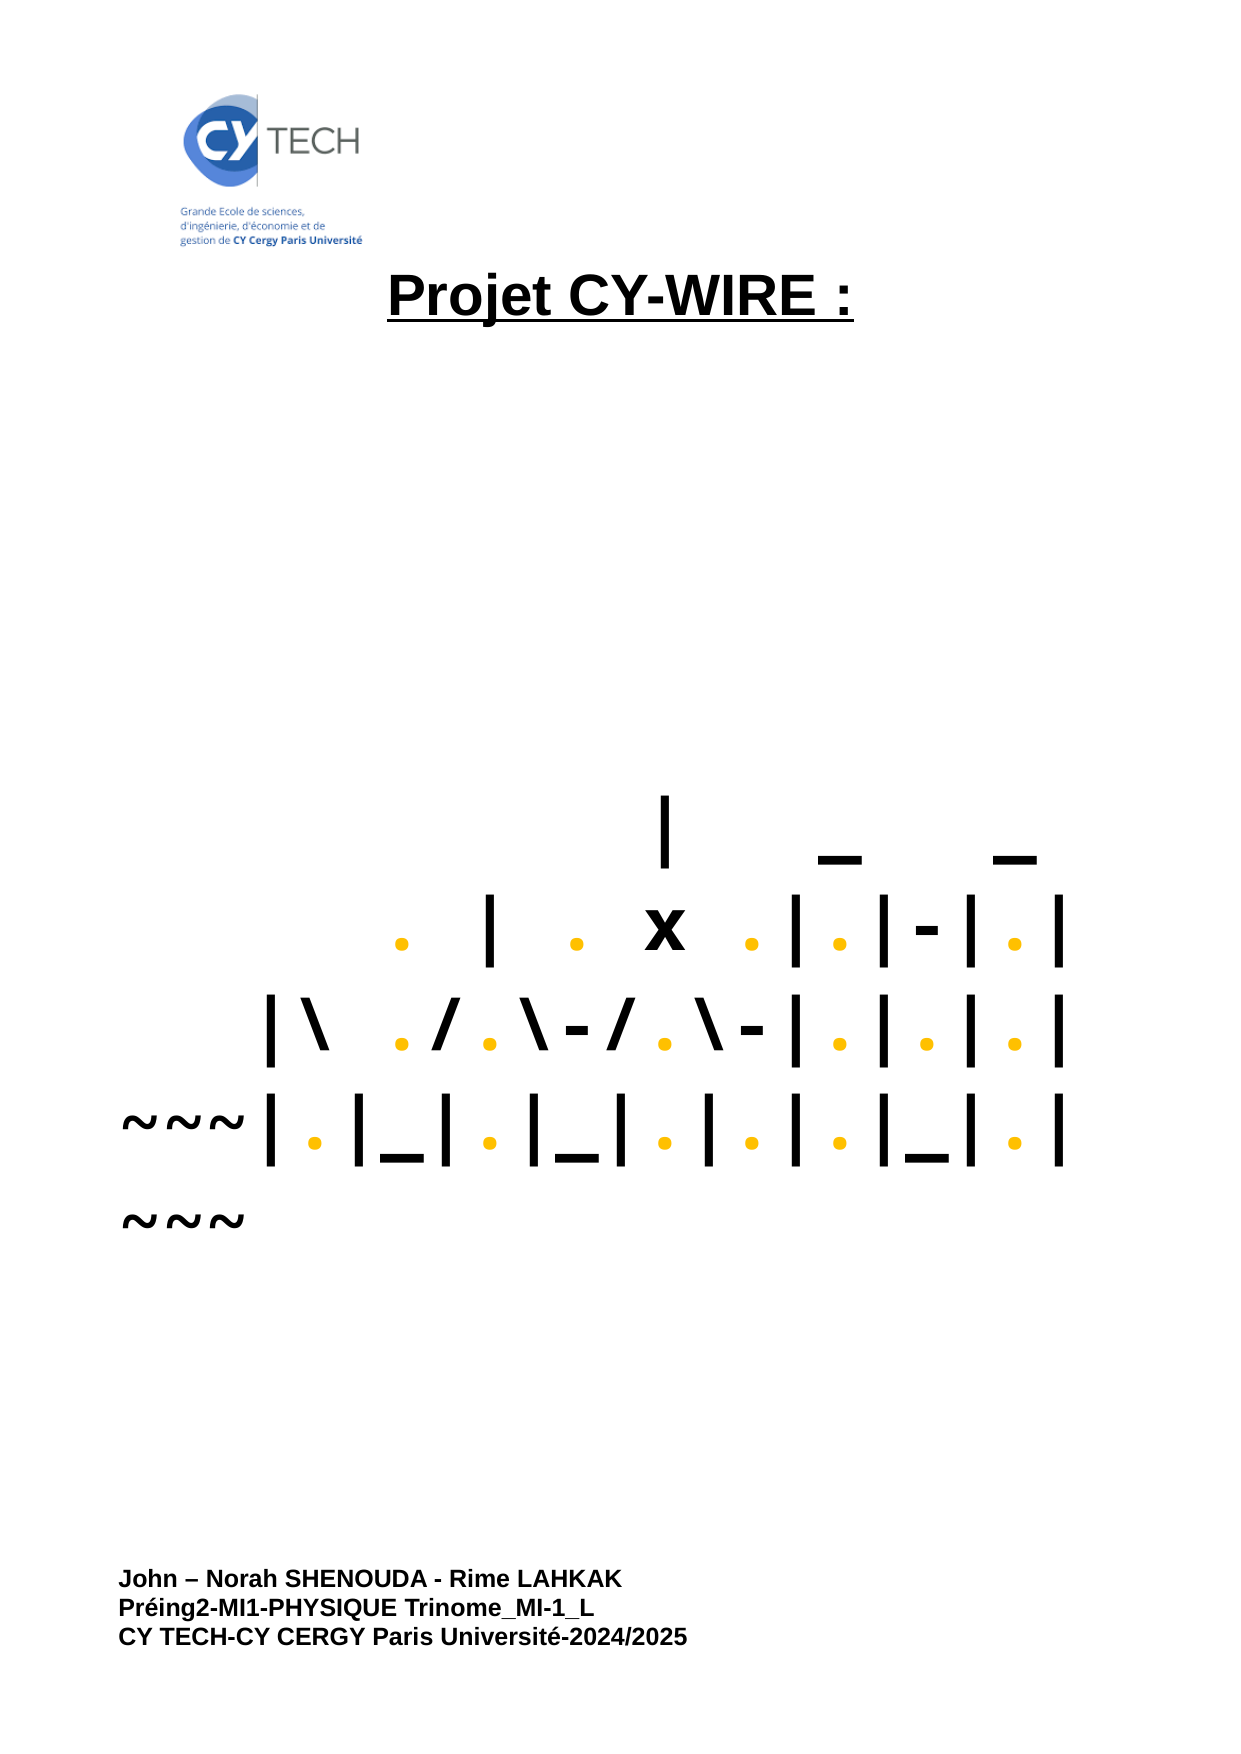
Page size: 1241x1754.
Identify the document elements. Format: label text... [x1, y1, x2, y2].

text | _ _ [118, 773, 1122, 873]
text |\ ./.\-/.\-|.|.|.| [118, 972, 1122, 1072]
text Projet CY-WIRE : [118, 261, 1122, 328]
text . | . x .|.|-|.| [118, 873, 1122, 972]
text ~~~|.|_|.|_|.|.|.|_|.|~~~ [118, 1072, 1122, 1270]
